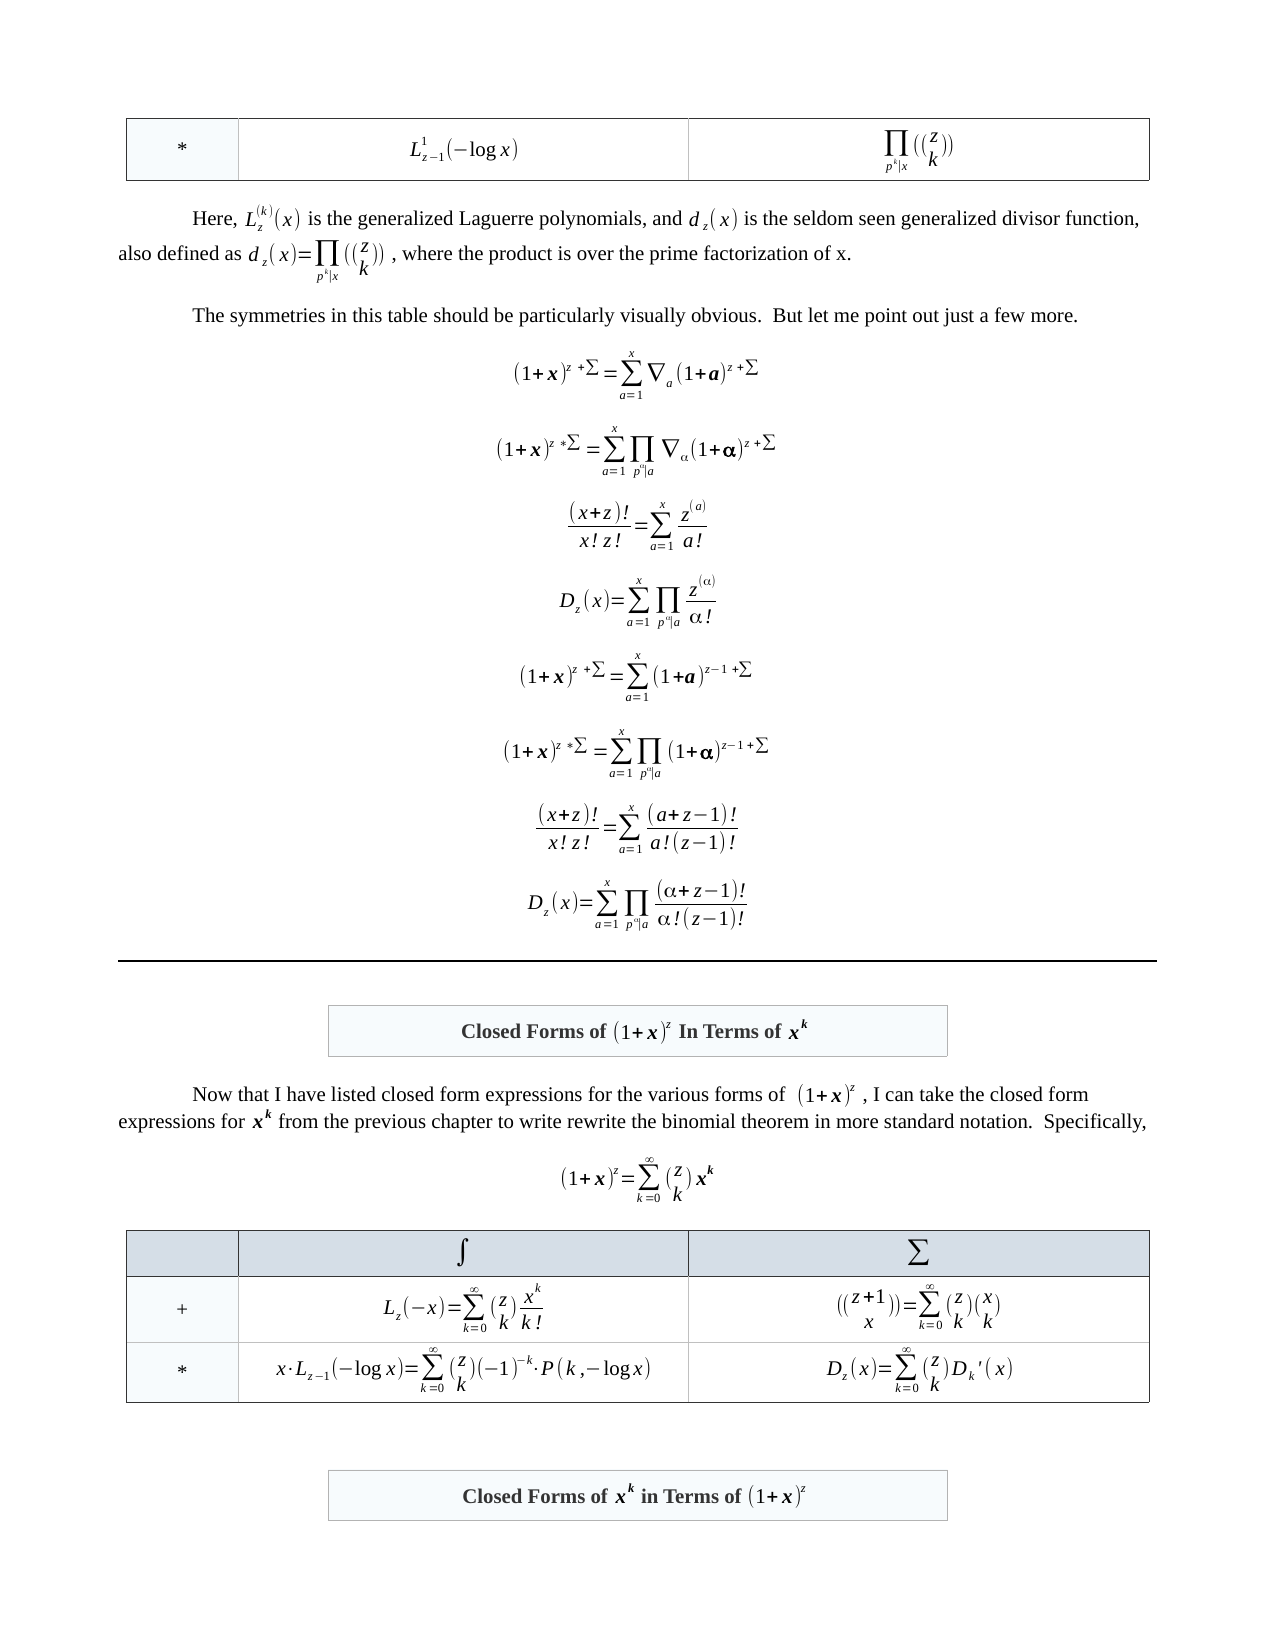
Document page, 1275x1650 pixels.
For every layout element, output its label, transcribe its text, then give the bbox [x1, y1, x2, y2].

table_cell [689, 1277, 1149, 1342]
text Here,is the generalized Laguerre polynomials, andis the seldom seen generalized divisor function, also defined as, where the product is over the prime factorization of x. [118, 204, 1157, 284]
table_cell [689, 1343, 1149, 1402]
table_cell + [127, 1277, 238, 1342]
table_cell * [127, 119, 238, 180]
table_header [689, 1231, 1149, 1276]
table_cell [239, 119, 688, 180]
table_cell [239, 1277, 688, 1342]
text Closed Forms ofin Terms of [329, 1471, 947, 1520]
table_cell [689, 119, 1149, 180]
table_cell * [127, 1343, 238, 1402]
text Now that I have listed closed form expressions for the various forms of , I can take the closed form expressions forfrom the previous chapter to write rewrite the binomial theorem in more standard notation. Specifically, [118, 1080, 1157, 1133]
text The symmetries in this table should be particularly visually obvious. But let me point out just a few more. [118, 303, 1157, 327]
table_header [127, 1231, 238, 1276]
text Closed Forms ofIn Terms of [329, 1006, 947, 1056]
table_cell [239, 1343, 688, 1402]
table_header [239, 1231, 688, 1276]
